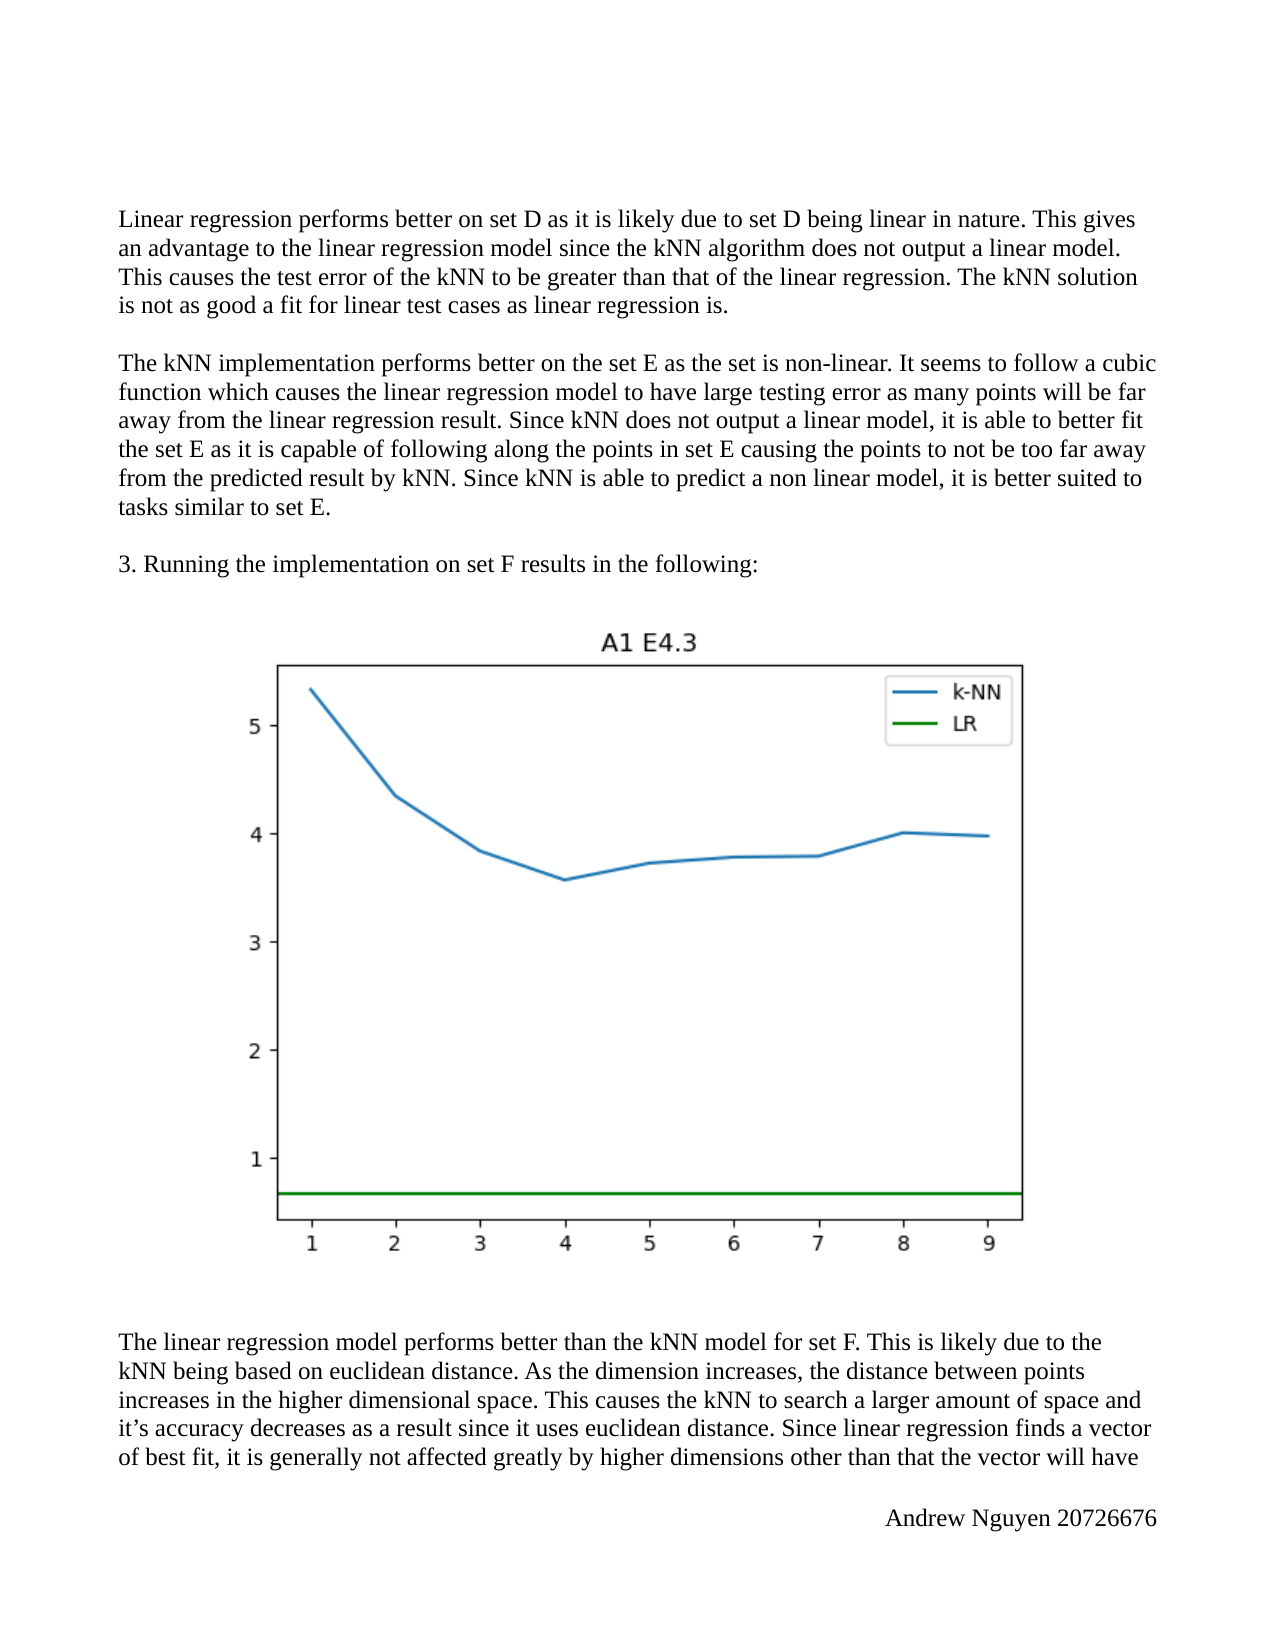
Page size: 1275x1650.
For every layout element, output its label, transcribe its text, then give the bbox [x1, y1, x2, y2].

text 3. Running the implementation on set F results in the following: [118, 549, 1157, 578]
text The linear regression model performs better than the kNN model for set F. This is likely due to the kNN being based on euclidean distance. As the dimension increases, the distance between points increases in the higher dimensional space. This causes the kNN to search a larger amount of space and it’s accuracy decreases as a result since it uses euclidean distance. Since linear regression finds a vector of best fit, it is generally not affected greatly by higher dimensions other than that the vector will have [118, 1327, 1157, 1471]
picture [157, 578, 1118, 1299]
text Linear regression performs better on set D as it is likely due to set D being linear in nature. This gives an advantage to the linear regression model since the kNN algorithm does not output a linear model. This causes the test error of the kNN to be greater than that of the linear regression. The kNN solution is not as good a fit for linear test cases as linear regression is. [118, 204, 1157, 319]
text The kNN implementation performs better on the set E as the set is non-linear. It seems to follow a cubic function which causes the linear regression model to have large testing error as many points will be far away from the linear regression result. Since kNN does not output a linear model, it is able to better fit the set E as it is capable of following along the points in set E causing the points to not be too far away from the predicted result by kNN. Since kNN is able to predict a non linear model, it is better suited to tasks similar to set E. [118, 348, 1157, 521]
